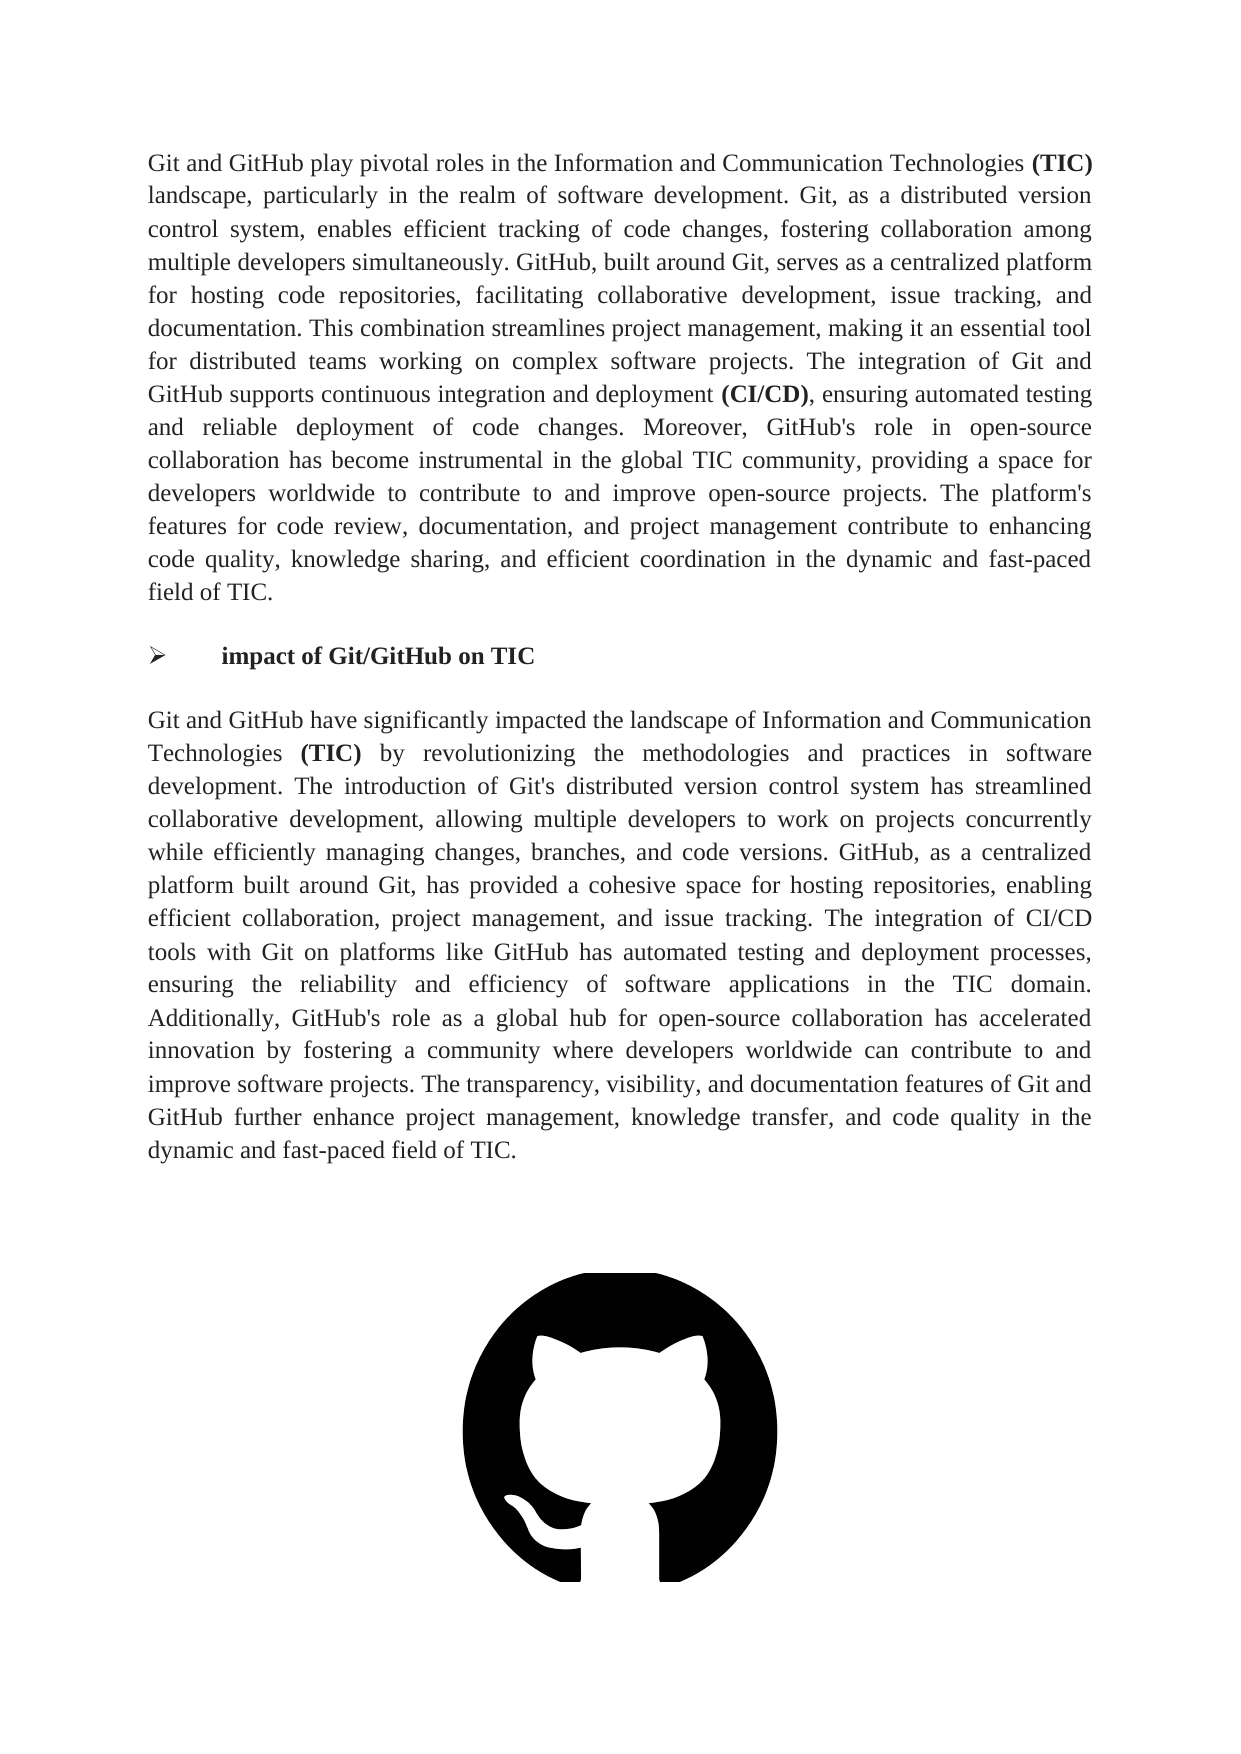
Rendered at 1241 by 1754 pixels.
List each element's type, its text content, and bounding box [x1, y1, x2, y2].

text Git and GitHub play pivotal roles in the Information and Communication Technologies (TIC) landscape, particularly in the realm of software development. Git, as a distributed version control system, enables efficient tracking of code changes, fostering collaboration among multiple developers simultaneously. GitHub, built around Git, serves as a centralized platform for hosting code repositories, facilitating collaborative development, issue tracking, and documentation. This combination streamlines project management, making it an essential tool for distributed teams working on complex software projects. The integration of Git and GitHub supports continuous integration and deployment (CI/CD), ensuring automated testing and reliable deployment of code changes. Moreover, GitHub's role in open-source collaboration has become instrumental in the global TIC community, providing a space for developers worldwide to contribute to and improve open-source projects. The platform's features for code review, documentation, and project management contribute to enhancing code quality, knowledge sharing, and efficient coordination in the dynamic and fast-paced field of TIC. [148, 148, 1093, 606]
text Git and GitHub have significantly impacted the landscape of Information and Communication Technologies (TIC) by revolutionizing the methodologies and practices in software development. The introduction of Git's distributed version control system has streamlined collaborative development, allowing multiple developers to work on projects concurrently while efficiently managing changes, branches, and code versions. GitHub, as a centralized platform built around Git, has provided a cohesive space for hosting repositories, enabling efficient collaboration, project management, and issue tracking. The integration of CI/CD tools with Git on platforms like GitHub has automated testing and deployment processes, ensuring the reliability and efficiency of software applications in the TIC domain. Additionally, GitHub's role as a global hub for open-source collaboration has accelerated innovation by fostering a community where developers worldwide can contribute to and improve software projects. The transparency, visibility, and documentation features of Git and GitHub further enhance project management, knowledge transfer, and code quality in the dynamic and fast-paced field of TIC. [148, 705, 1093, 1163]
list impact of Git/GitHub on TIC [148, 641, 1093, 670]
